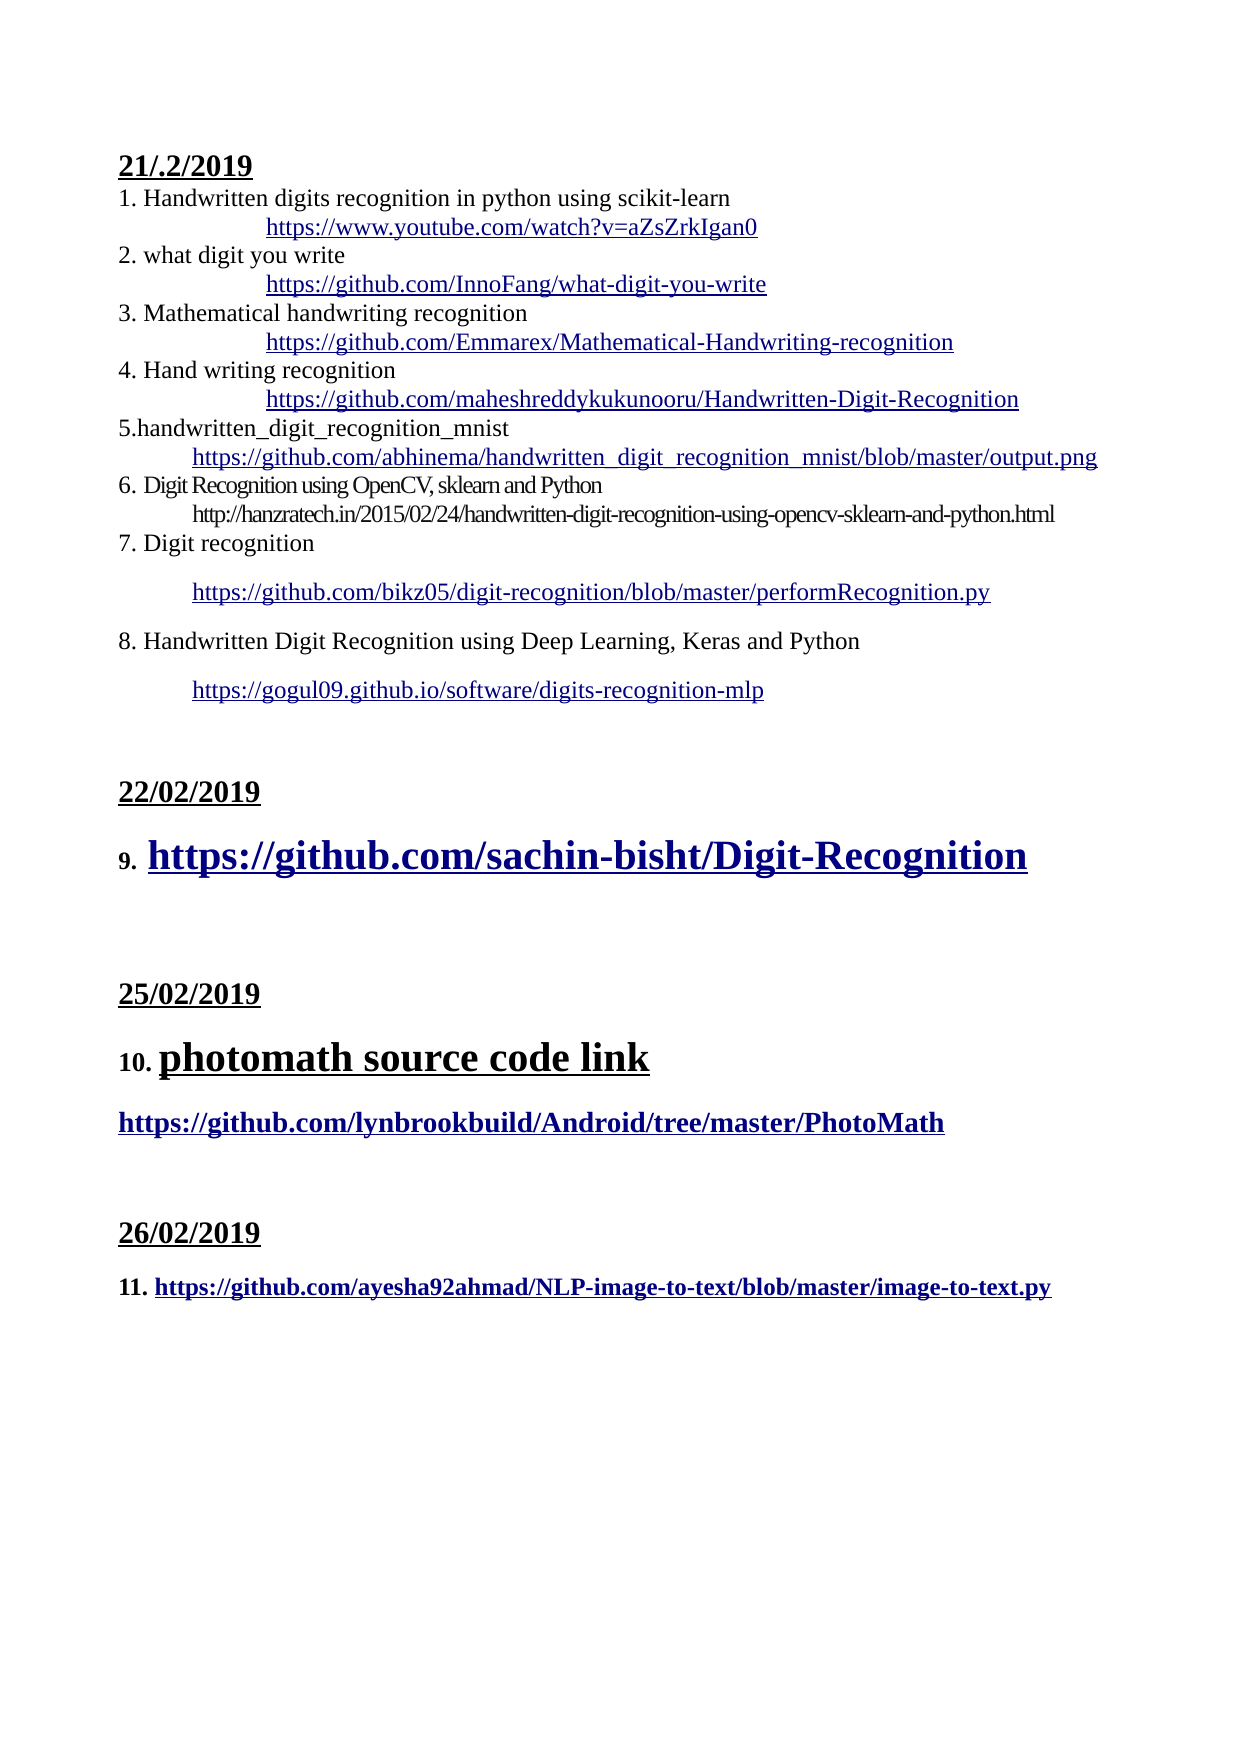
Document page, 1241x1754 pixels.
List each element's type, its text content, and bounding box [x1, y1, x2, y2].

text 1. Handwritten digits recognition in python using scikit-learn [118, 183, 1122, 212]
text 26/02/2019 [118, 1214, 1122, 1250]
text 4. Hand writing recognition [118, 355, 1122, 384]
text 11. https://github.com/ayesha92ahmad/NLP-image-to-text/blob/master/image-to-text.py [118, 1272, 1122, 1301]
text 7. Digit recognition [118, 528, 1122, 557]
text 10. photomath source code link [118, 1033, 1122, 1081]
text http://hanzratech.in/2015/02/24/handwritten-digit-recognition-using-opencv-sklearn-and-python.html [118, 499, 1122, 528]
text https://www.youtube.com/watch?v=aZsZrkIgan0 [118, 212, 1122, 240]
text 3. Mathematical handwriting recognition [118, 298, 1122, 327]
text 8. Handwritten Digit Recognition using Deep Learning, Keras and Python [118, 626, 1122, 655]
text 6. Digit Recognition using OpenCV, sklearn and Python [118, 470, 1122, 499]
text https://github.com/Emmarex/Mathematical-Handwriting-recognition [118, 327, 1122, 355]
text https://gogul09.github.io/software/digits-recognition-mlp [118, 675, 1122, 704]
text https://github.com/maheshreddykukunooru/Handwritten-Digit-Recognition [118, 384, 1122, 413]
text https://github.com/InnoFang/what-digit-you-write [118, 269, 1122, 298]
text 22/02/2019 [118, 773, 1122, 809]
text https://github.com/lynbrookbuild/Android/tree/master/PhotoMath [118, 1105, 1122, 1138]
text 21/.2/2019 [118, 147, 1122, 183]
text 2. what digit you write [118, 240, 1122, 269]
text https://github.com/abhinema/handwritten_digit_recognition_mnist/blob/master/output.png [118, 442, 1122, 470]
text 25/02/2019 [118, 975, 1122, 1011]
text 5.handwritten_digit_recognition_mnist [118, 413, 1122, 442]
text 9. https://github.com/sachin-bisht/Digit-Recognition [118, 831, 1122, 879]
text https://github.com/bikz05/digit-recognition/blob/master/performRecognition.py [118, 577, 1122, 606]
